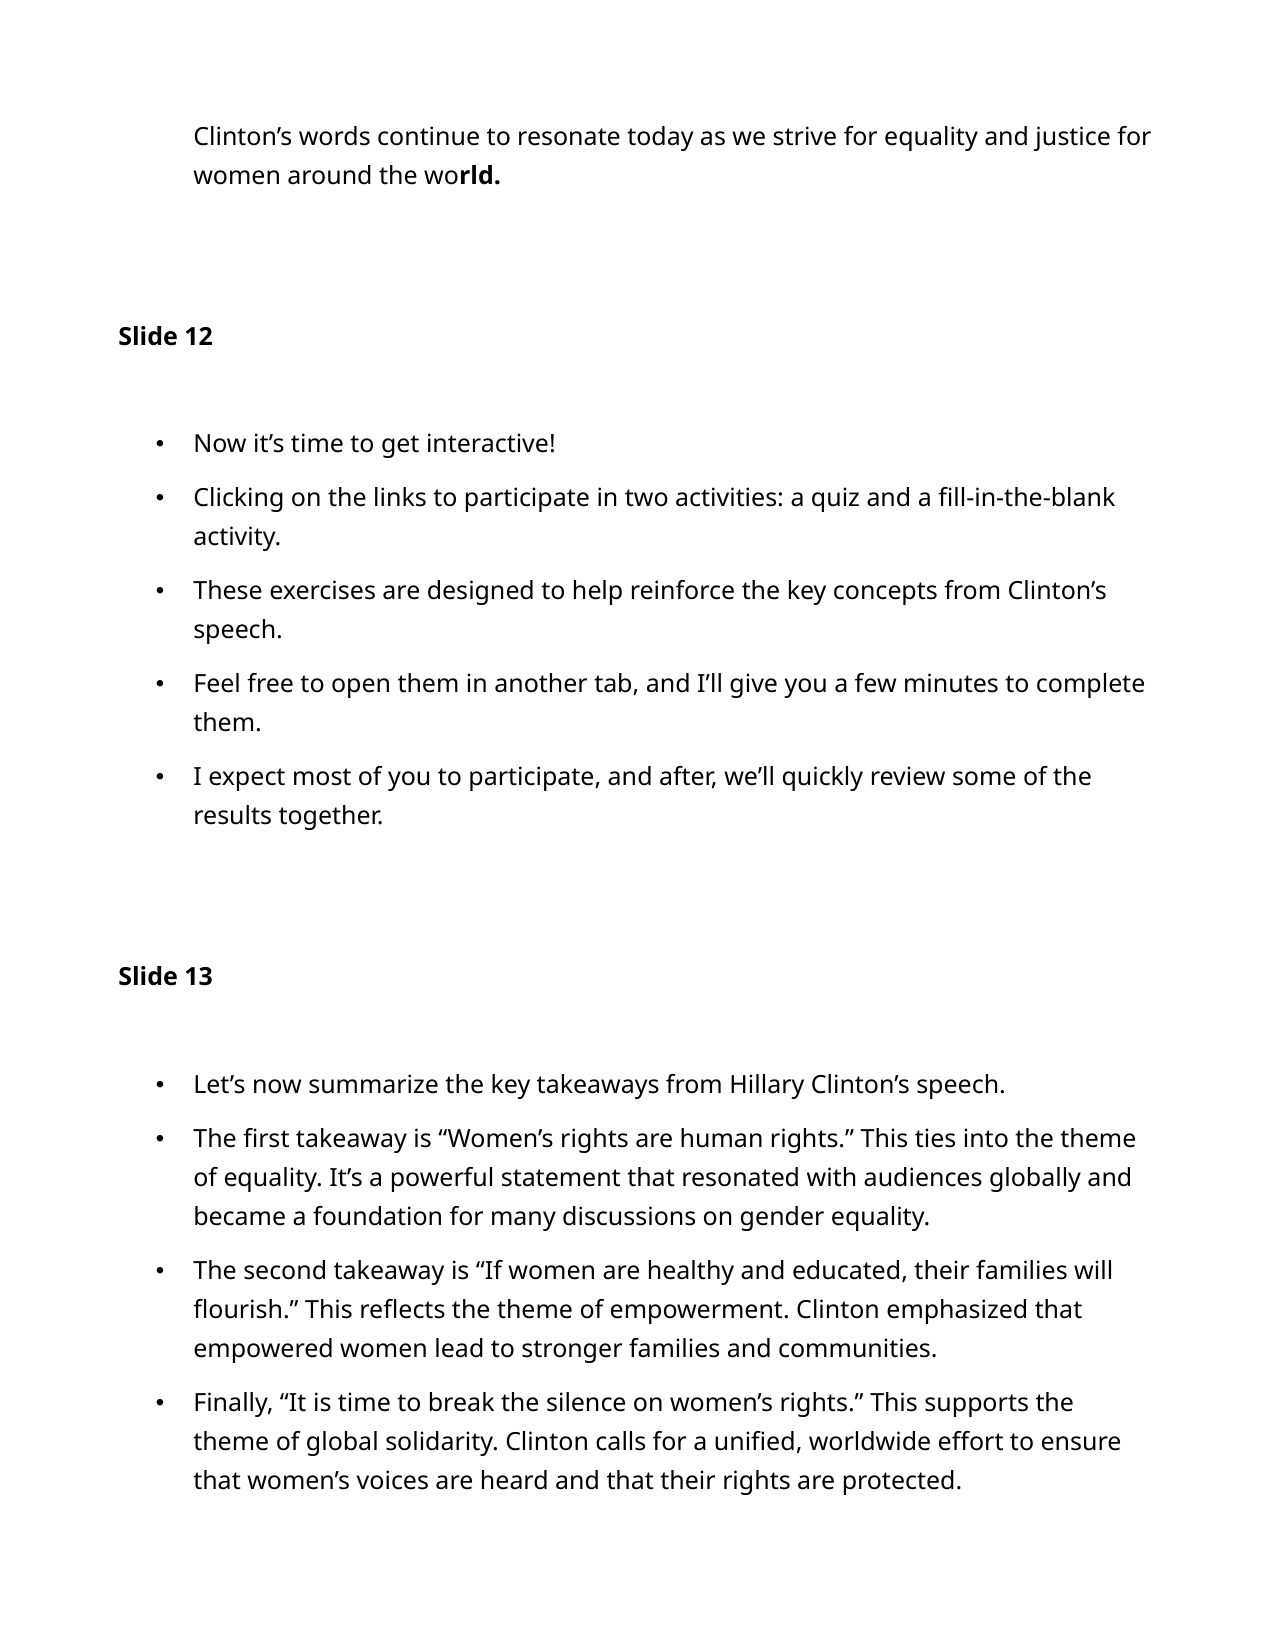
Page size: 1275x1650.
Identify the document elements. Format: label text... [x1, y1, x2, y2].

list Clinton’s words continue to resonate today as we strive for equality and justice for women around the world. [156, 118, 1157, 191]
list Now it’s time to get interactive! [156, 426, 1157, 460]
text Slide 12 [118, 318, 1157, 353]
list The first takeaway is “Women’s rights are human rights.” This ties into the theme of equality. It’s a powerful statement that resonated with audiences globally and became a foundation for many discussions on gender equality. [156, 1120, 1157, 1233]
list Let’s now summarize the key takeaways from Hillary Clinton’s speech. [156, 1066, 1157, 1101]
list Feel free to open them in another tab, and I’ll give you a few minutes to complete them. [156, 666, 1157, 739]
list Clicking on the links to participate in two activities: a quiz and a fill-in-the-blank activity. [156, 480, 1157, 553]
text Slide 13 [118, 959, 1157, 993]
list These exercises are designed to help reinforce the key concepts from Clinton’s speech. [156, 573, 1157, 646]
list Finally, “It is time to break the silence on women’s rights.” This supports the theme of global solidarity. Clinton calls for a unified, worldwide effort to ensure that women’s voices are heard and that their rights are protected. [156, 1384, 1157, 1497]
list I expect most of you to participate, and after, we’ll quickly review some of the results together. [156, 758, 1157, 832]
list The second takeaway is “If women are healthy and educated, their families will flourish.” This reflects the theme of empowerment. Clinton emphasized that empowered women lead to stronger families and communities. [156, 1252, 1157, 1365]
